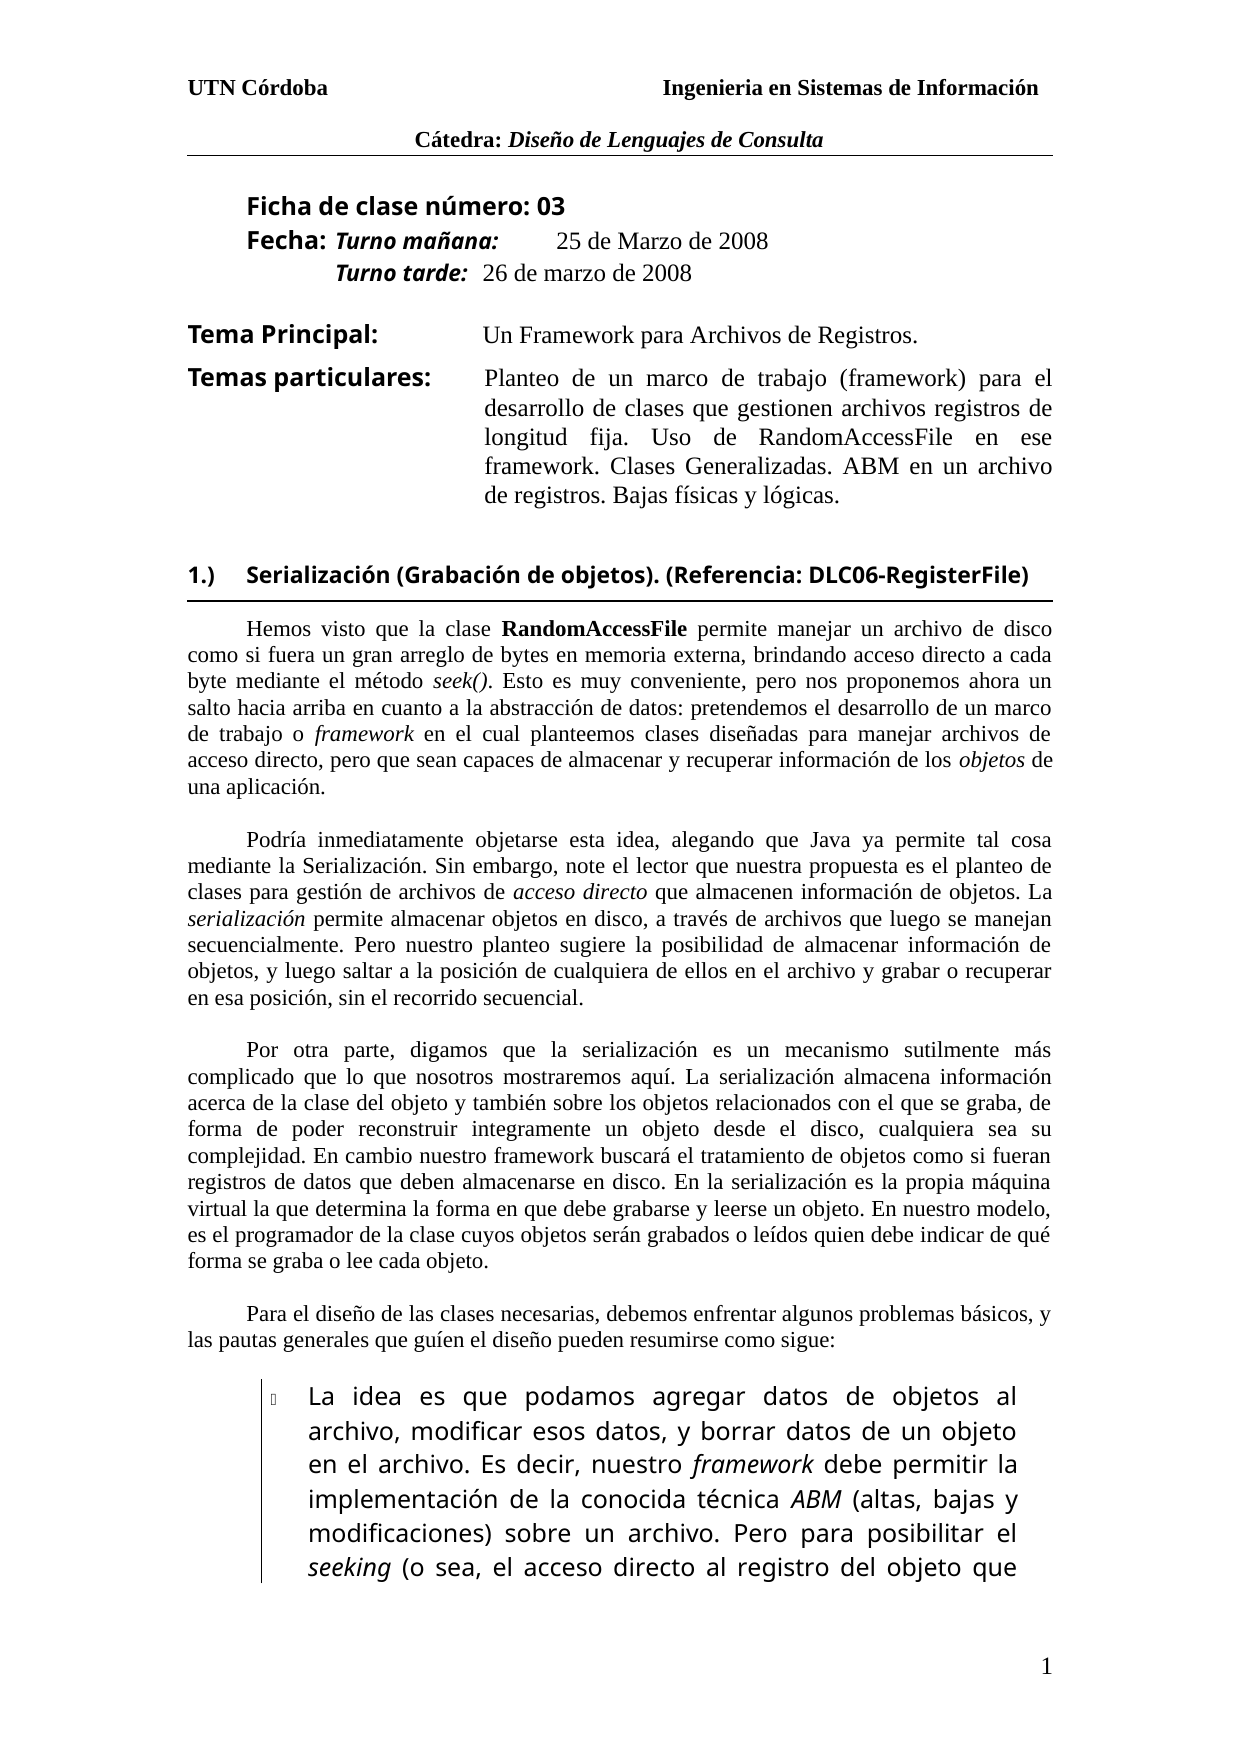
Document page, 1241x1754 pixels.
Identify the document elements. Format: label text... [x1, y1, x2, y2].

text Tema Principal: Un Framework para Archivos de Registros. [187, 317, 1053, 351]
list La idea es que podamos agregar datos de objetos al archivo, modificar esos datos, y borrar datos de un objeto en el archivo. Es decir, nuestro framework debe permitir la implementación de la conocida técnica ABM (altas, bajas y modificaciones) sobre un archivo. Pero para posibilitar el seeking (o sea, el acceso directo al registro del objeto que [262, 1379, 1018, 1583]
subtitle Turno tarde: 26 de marzo de 2008 [187, 257, 1053, 288]
subtitle Serialización (Grabación de objetos). (Referencia: DLC06-RegisterFile) [187, 558, 1053, 600]
text Temas particulares: Planteo de un marco de trabajo (framework) para el desarrollo de clases que gestionen archivos registros de longitud fija. Uso de RandomAccessFile en ese framework. Clases Generalizadas. ABM en un archivo de registros. Bajas físicas y lógicas. [187, 359, 1053, 508]
subtitle Fecha: Turno mañana: 25 de Marzo de 2008 [187, 223, 1053, 257]
text Hemos visto que la clase RandomAccessFile permite manejar un archivo de disco como si fuera un gran arreglo de bytes en memoria externa, brindando acceso directo a cada byte mediante el método seek(). Esto es muy conveniente, pero nos proponemos ahora un salto hacia arriba en cuanto a la abstracción de datos: pretendemos el desarrollo de un marco de trabajo o framework en el cual planteemos clases diseñadas para manejar archivos de acceso directo, pero que sean capaces de almacenar y recuperar información de los objetos de una aplicación. [187, 615, 1053, 799]
text Para el diseño de las clases necesarias, debemos enfrentar algunos problemas básicos, y las pautas generales que guíen el diseño pueden resumirse como sigue: [187, 1300, 1053, 1353]
text Podría inmediatamente objetarse esta idea, alegando que Java ya permite tal cosa mediante la Serialización. Sin embargo, note el lector que nuestra propuesta es el planteo de clases para gestión de archivos de acceso directo que almacenen información de objetos. La serialización permite almacenar objetos en disco, a través de archivos que luego se manejan secuencialmente. Pero nuestro planteo sugiere la posibilidad de almacenar información de objetos, y luego saltar a la posición de cualquiera de ellos en el archivo y grabar o recuperar en esa posición, sin el recorrido secuencial. [187, 826, 1053, 1010]
subtitle Ficha de clase número: 03 [187, 189, 1053, 223]
text Por otra parte, digamos que la serialización es un mecanismo sutilmente más complicado que lo que nosotros mostraremos aquí. La serialización almacena información acerca de la clase del objeto y también sobre los objetos relacionados con el que se graba, de forma de poder reconstruir integramente un objeto desde el disco, cualquiera sea su complejidad. En cambio nuestro framework buscará el tratamiento de objetos como si fueran registros de datos que deben almacenarse en disco. En la serialización es la propia máquina virtual la que determina la forma en que debe grabarse y leerse un objeto. En nuestro modelo, es el programador de la clase cuyos objetos serán grabados o leídos quien debe indicar de qué forma se graba o lee cada objeto. [187, 1036, 1053, 1274]
